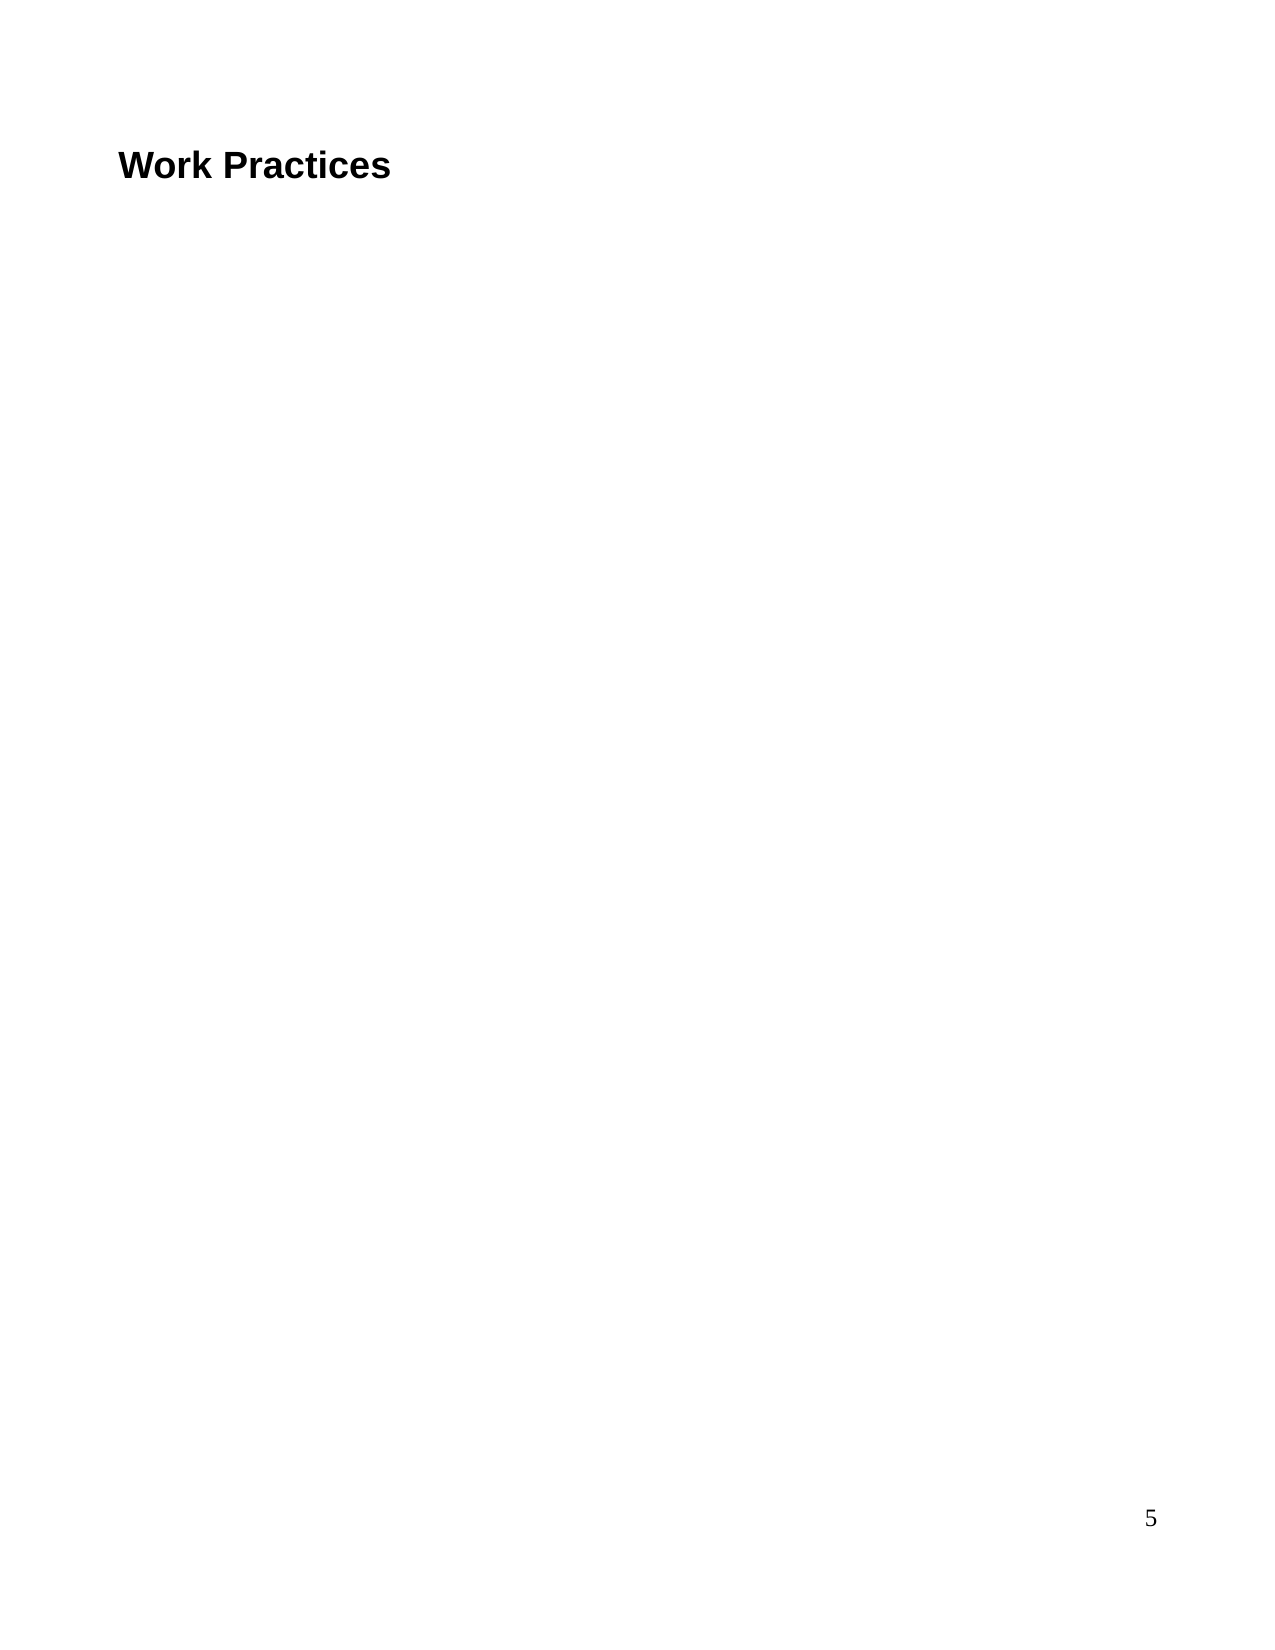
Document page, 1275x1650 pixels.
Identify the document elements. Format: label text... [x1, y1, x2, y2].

subtitle Work Practices [118, 143, 1157, 187]
